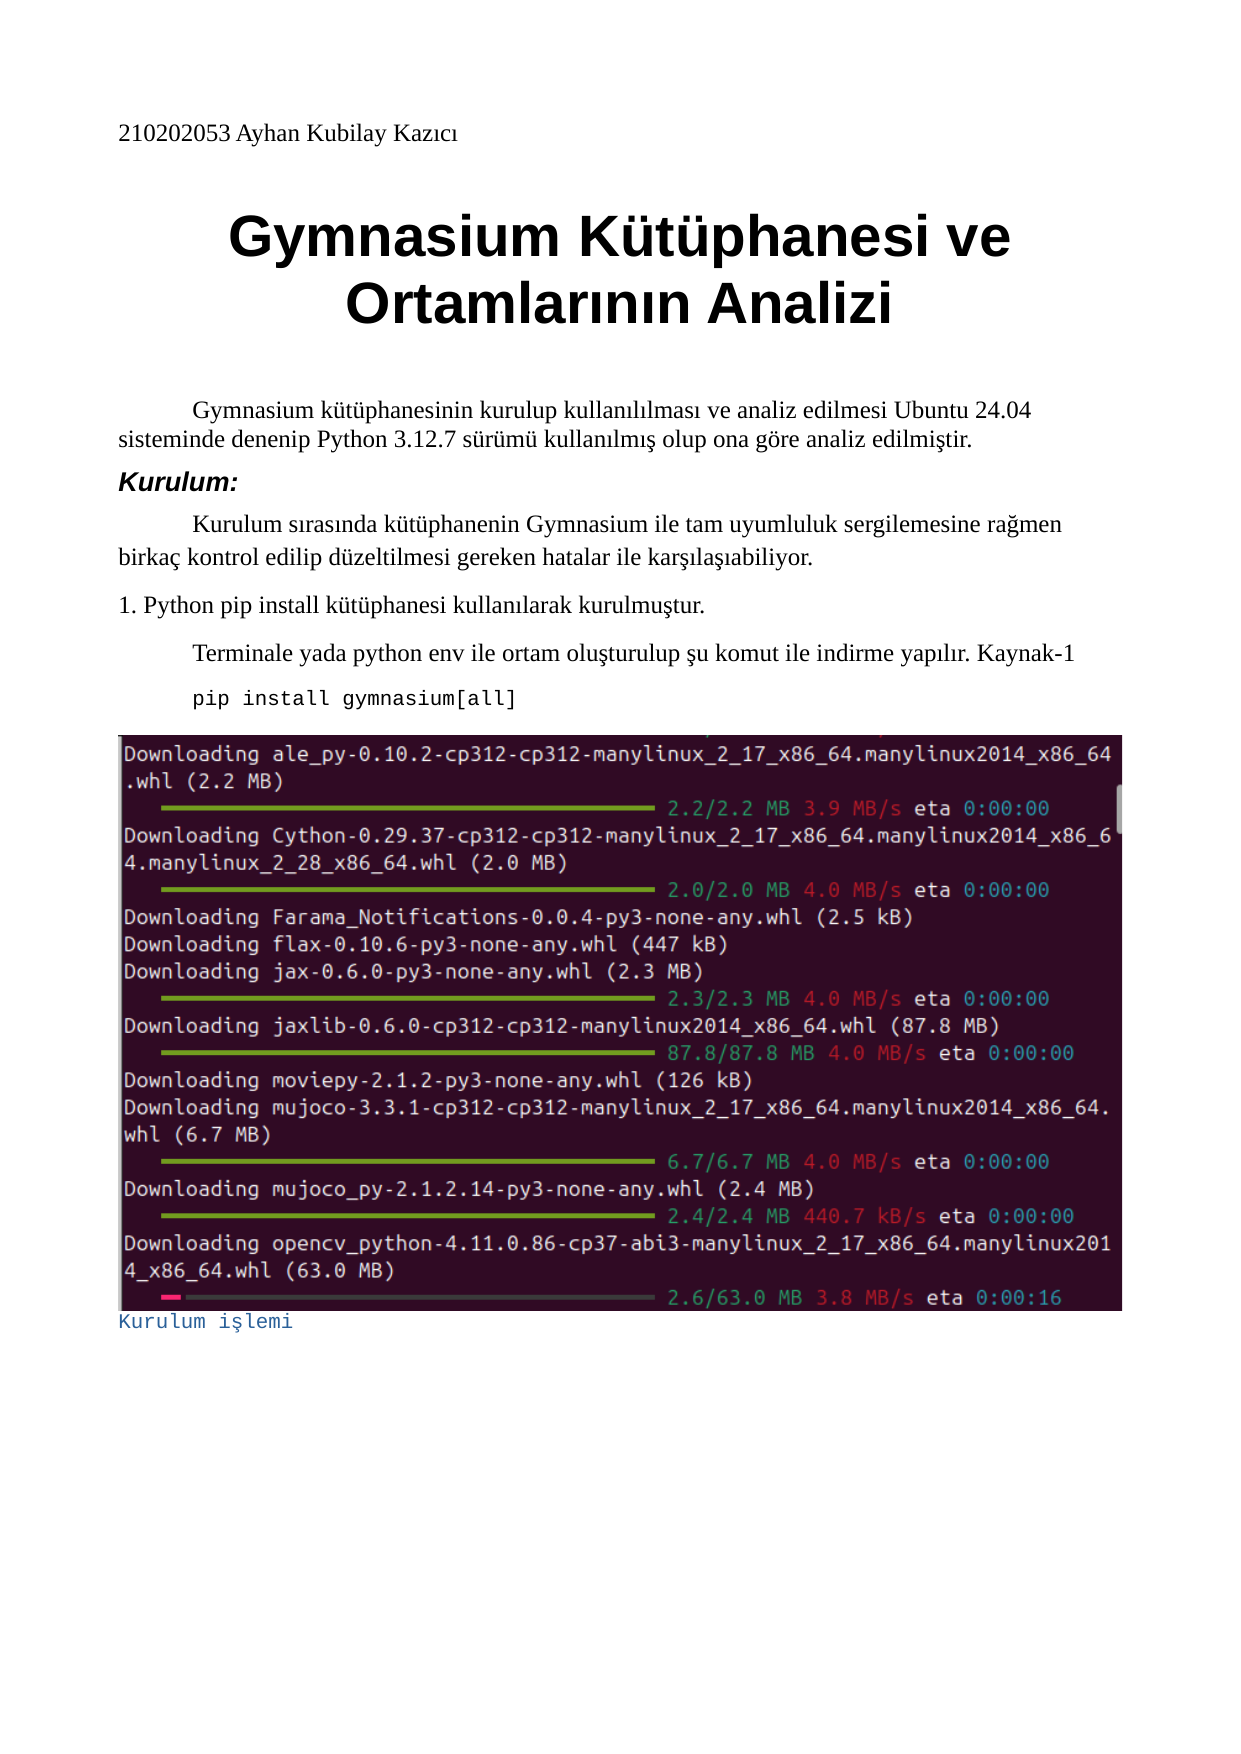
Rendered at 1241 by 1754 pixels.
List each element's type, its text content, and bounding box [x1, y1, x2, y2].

text Gymnasium kütüphanesinin kurulup kullanılılması ve analiz edilmesi Ubuntu 24.04 sisteminde denenip Python 3.12.7 sürümü kullanılmış olup ona göre analiz edilmiştir. [118, 396, 1122, 453]
text Terminale yada python env ile ortam oluşturulup şu komut ile indirme yapılır. Kaynak-1 [118, 638, 1122, 668]
text 1. Python pip install kütüphanesi kullanılarak kurulmuştur. [118, 590, 1122, 619]
title Gymnasium Kütüphanesi ve Ortamlarının Analizi [118, 201, 1122, 336]
subtitle Kurulum: [118, 466, 1122, 497]
text pip install gymnasium[all] [118, 688, 1122, 711]
text Kurulum sırasında kütüphanenin Gymnasium ile tam uyumluluk sergilemesine rağmen birkaç kontrol edilip düzeltilmesi gereken hatalar ile karşılaşıabiliyor. [118, 509, 1122, 571]
picture [118, 735, 1123, 1311]
text Kurulum işlemi [118, 1311, 1122, 1334]
